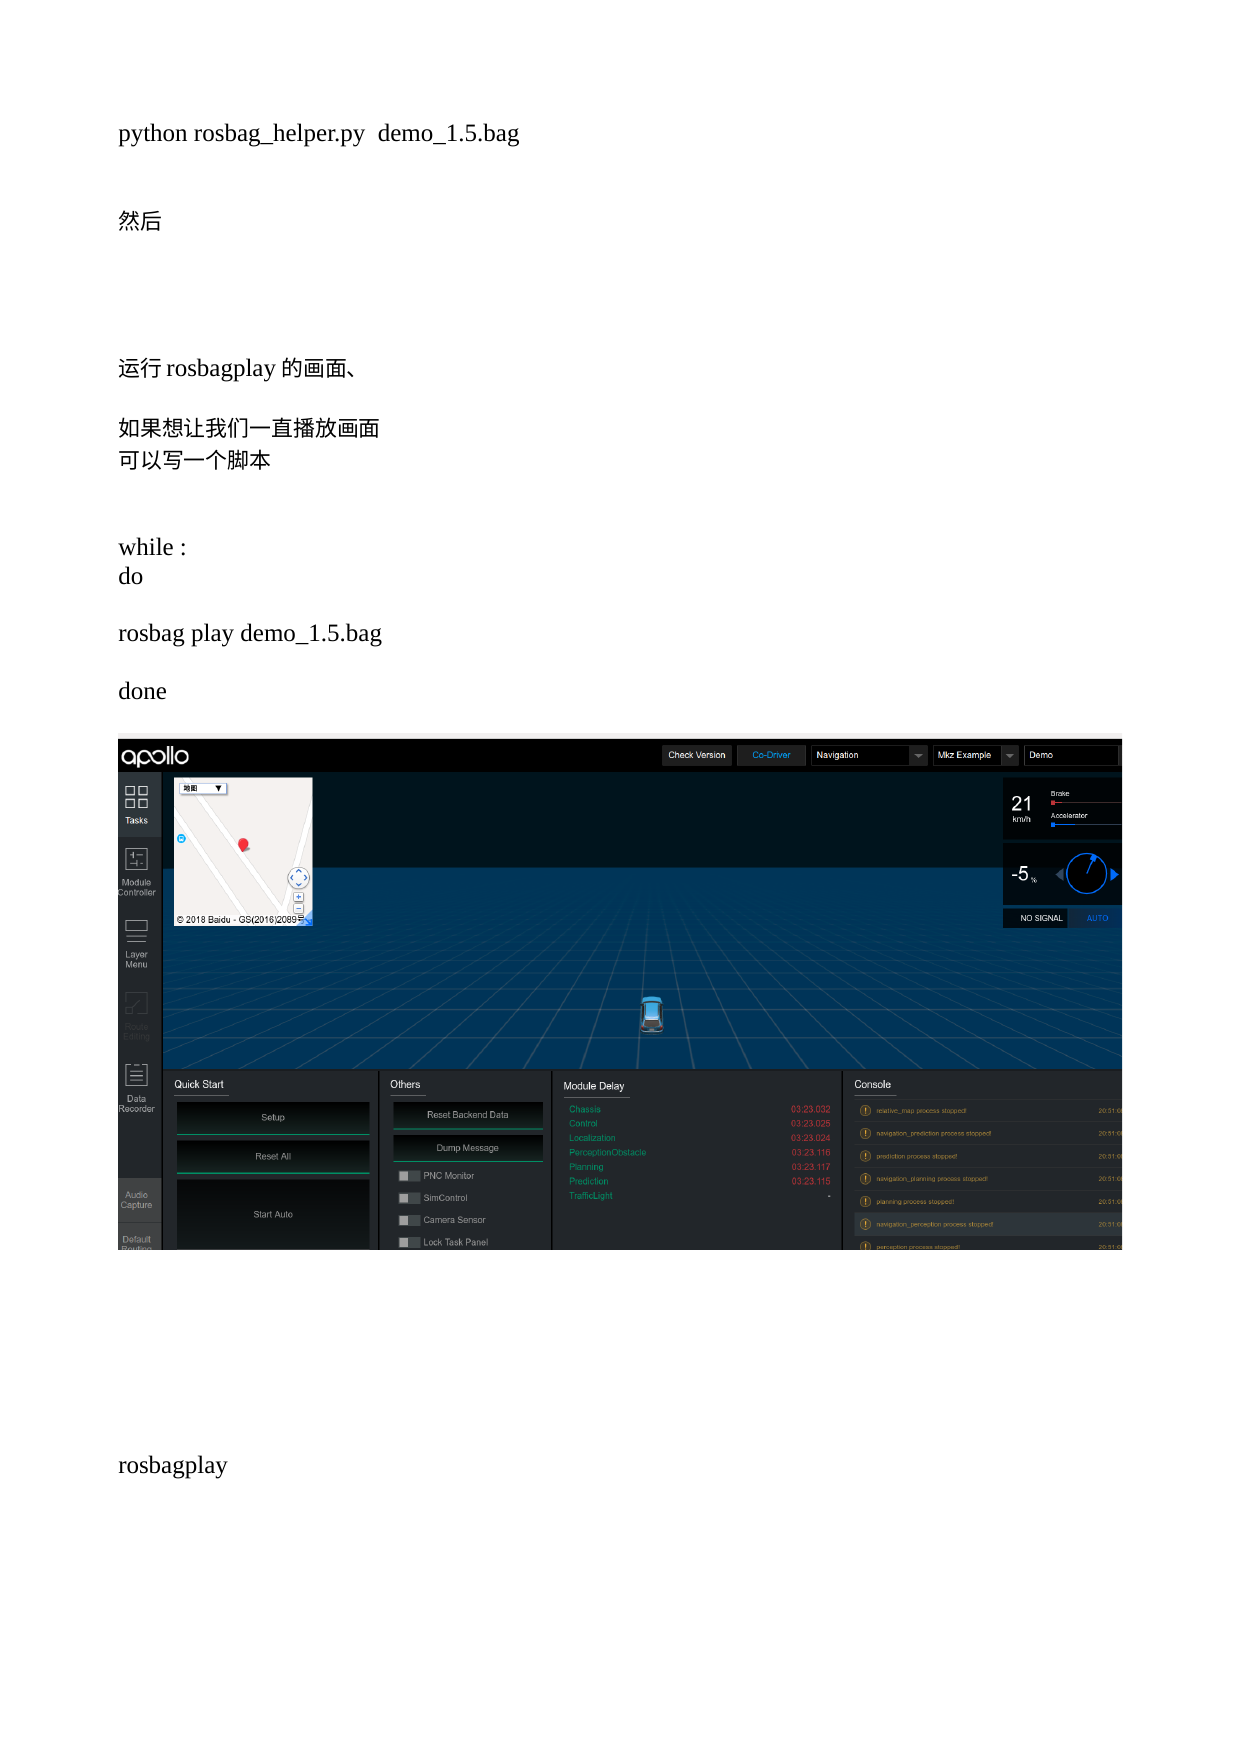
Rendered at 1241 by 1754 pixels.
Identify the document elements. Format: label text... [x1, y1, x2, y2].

text 然后 [118, 204, 1122, 236]
text 可以写一个脚本 [118, 443, 1122, 475]
text do [118, 561, 1122, 590]
text done [118, 676, 1122, 705]
text python rosbag_helper.py demo_1.5.bag [118, 118, 1122, 147]
text rosbag play demo_1.5.bag [118, 618, 1122, 647]
picture [118, 733, 1123, 1250]
text rosbagplay [118, 1451, 1122, 1479]
text while : [118, 532, 1122, 561]
text 如果想让我们一直播放画面 [118, 411, 1122, 443]
text 运行rosbagplay的画面、 [118, 351, 1122, 383]
